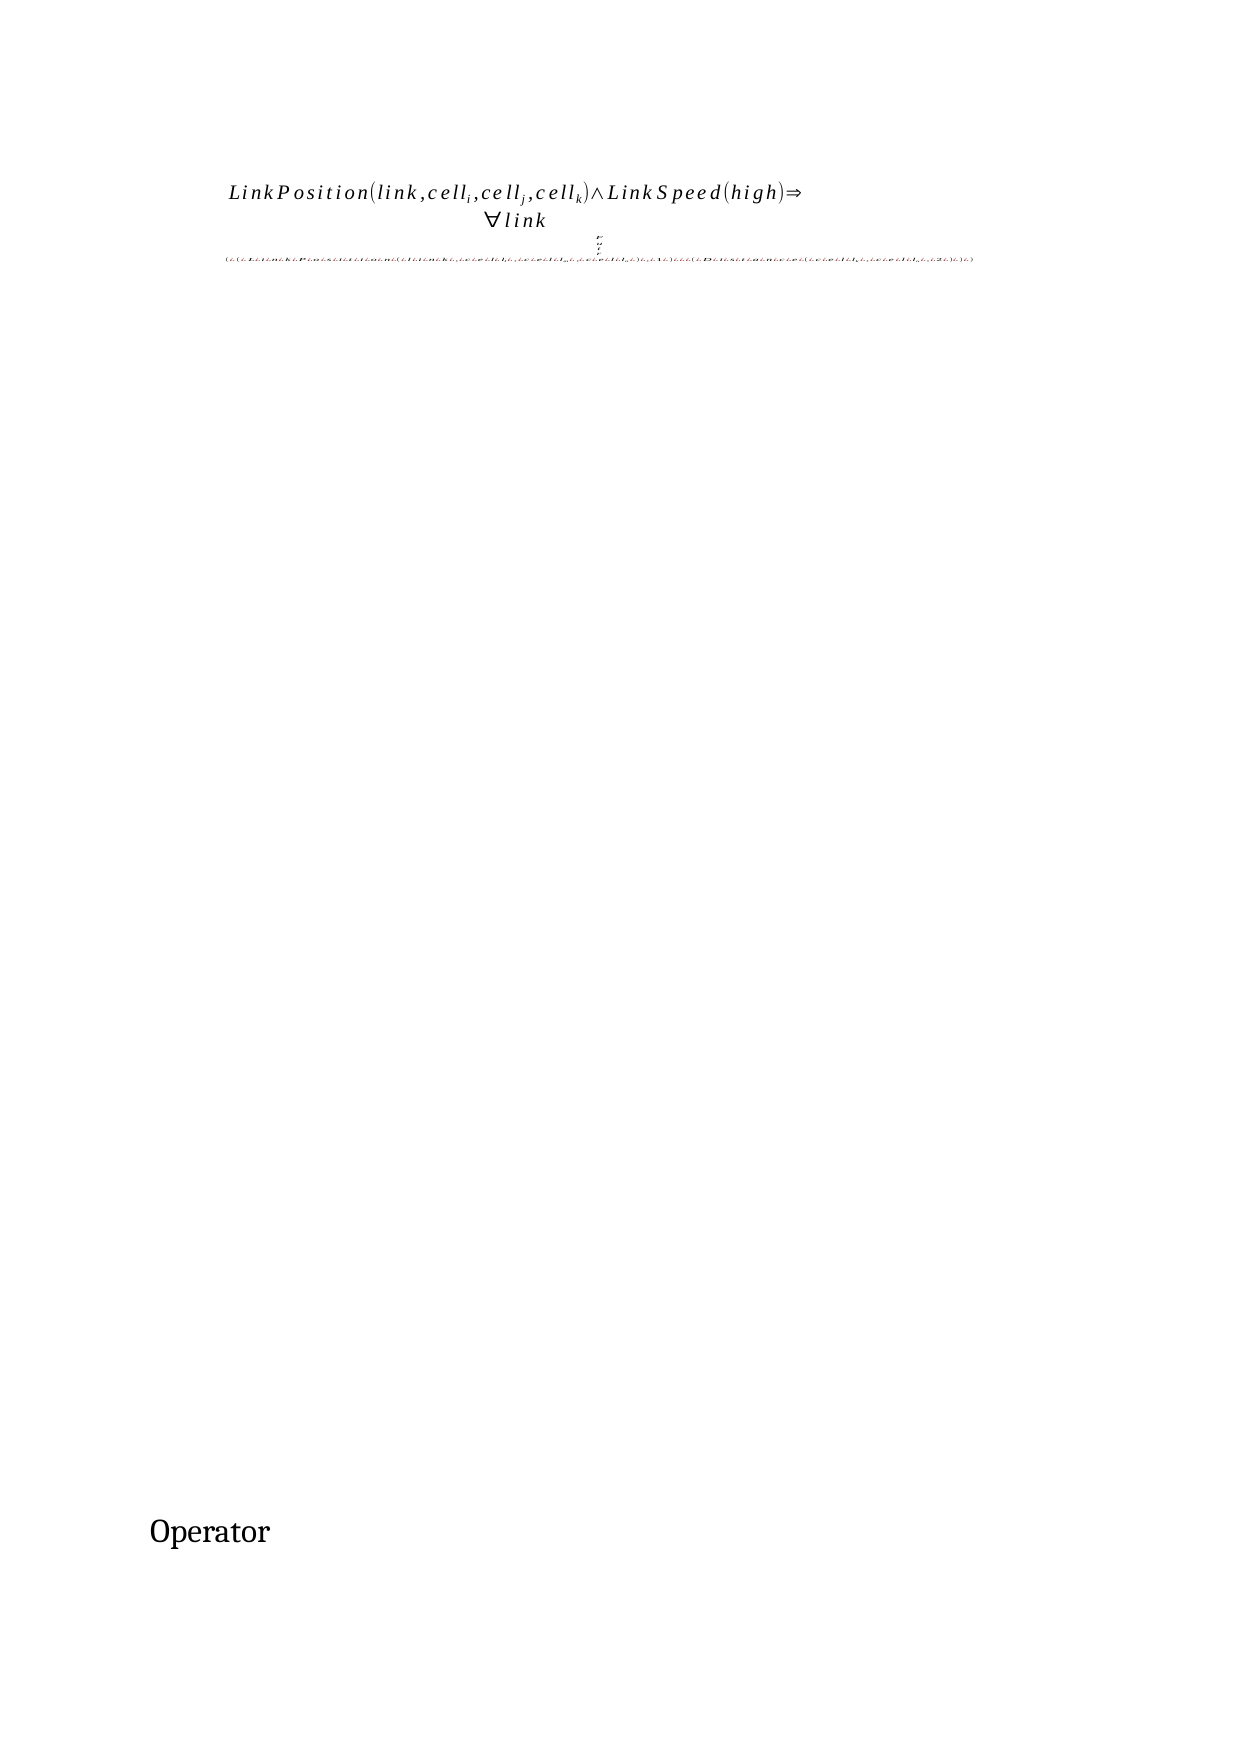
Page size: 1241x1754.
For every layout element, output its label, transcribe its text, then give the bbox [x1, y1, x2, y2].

subtitle Operator [150, 1512, 1153, 1551]
